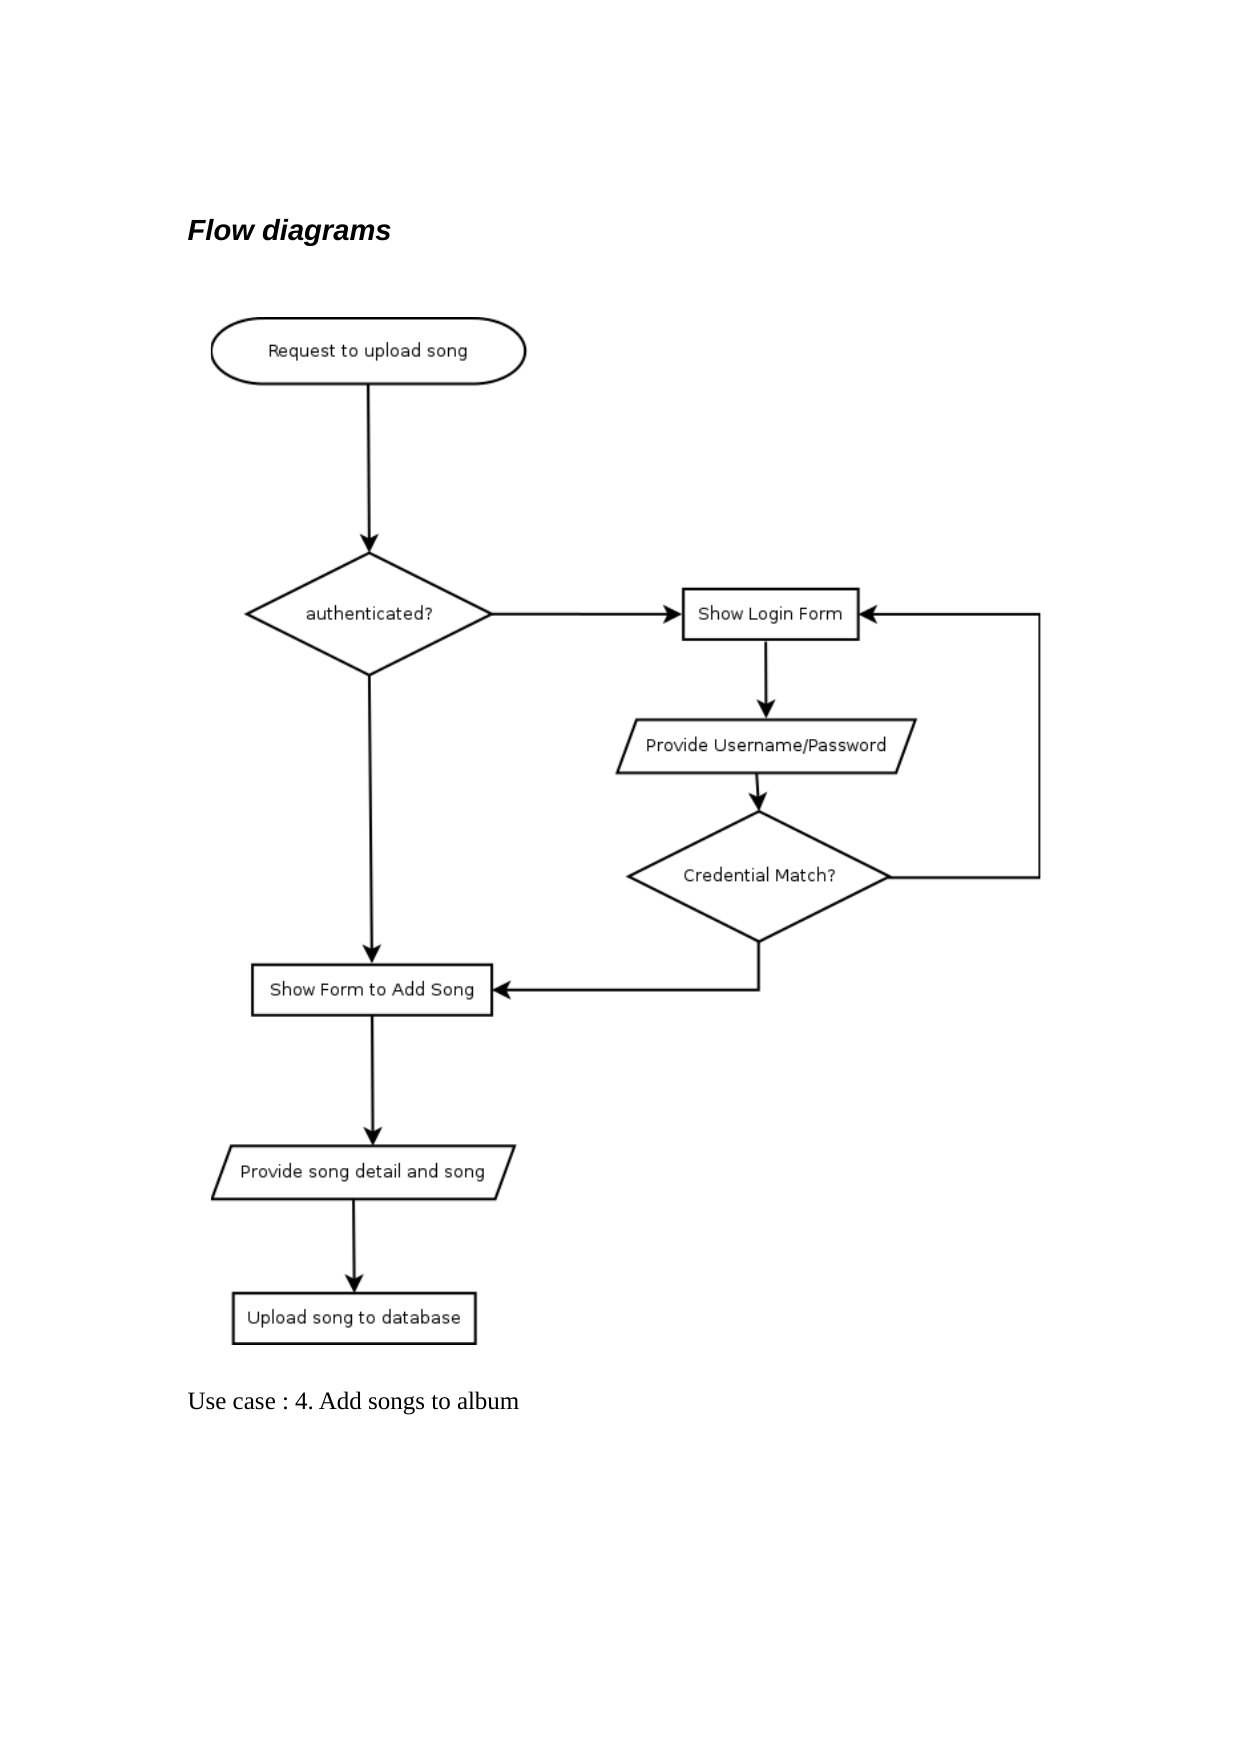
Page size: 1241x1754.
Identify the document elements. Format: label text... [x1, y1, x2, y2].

picture [210, 317, 1041, 1345]
text Use case : 4. Add songs to album [187, 1386, 1053, 1415]
subtitle Flow diagrams [187, 212, 1053, 246]
